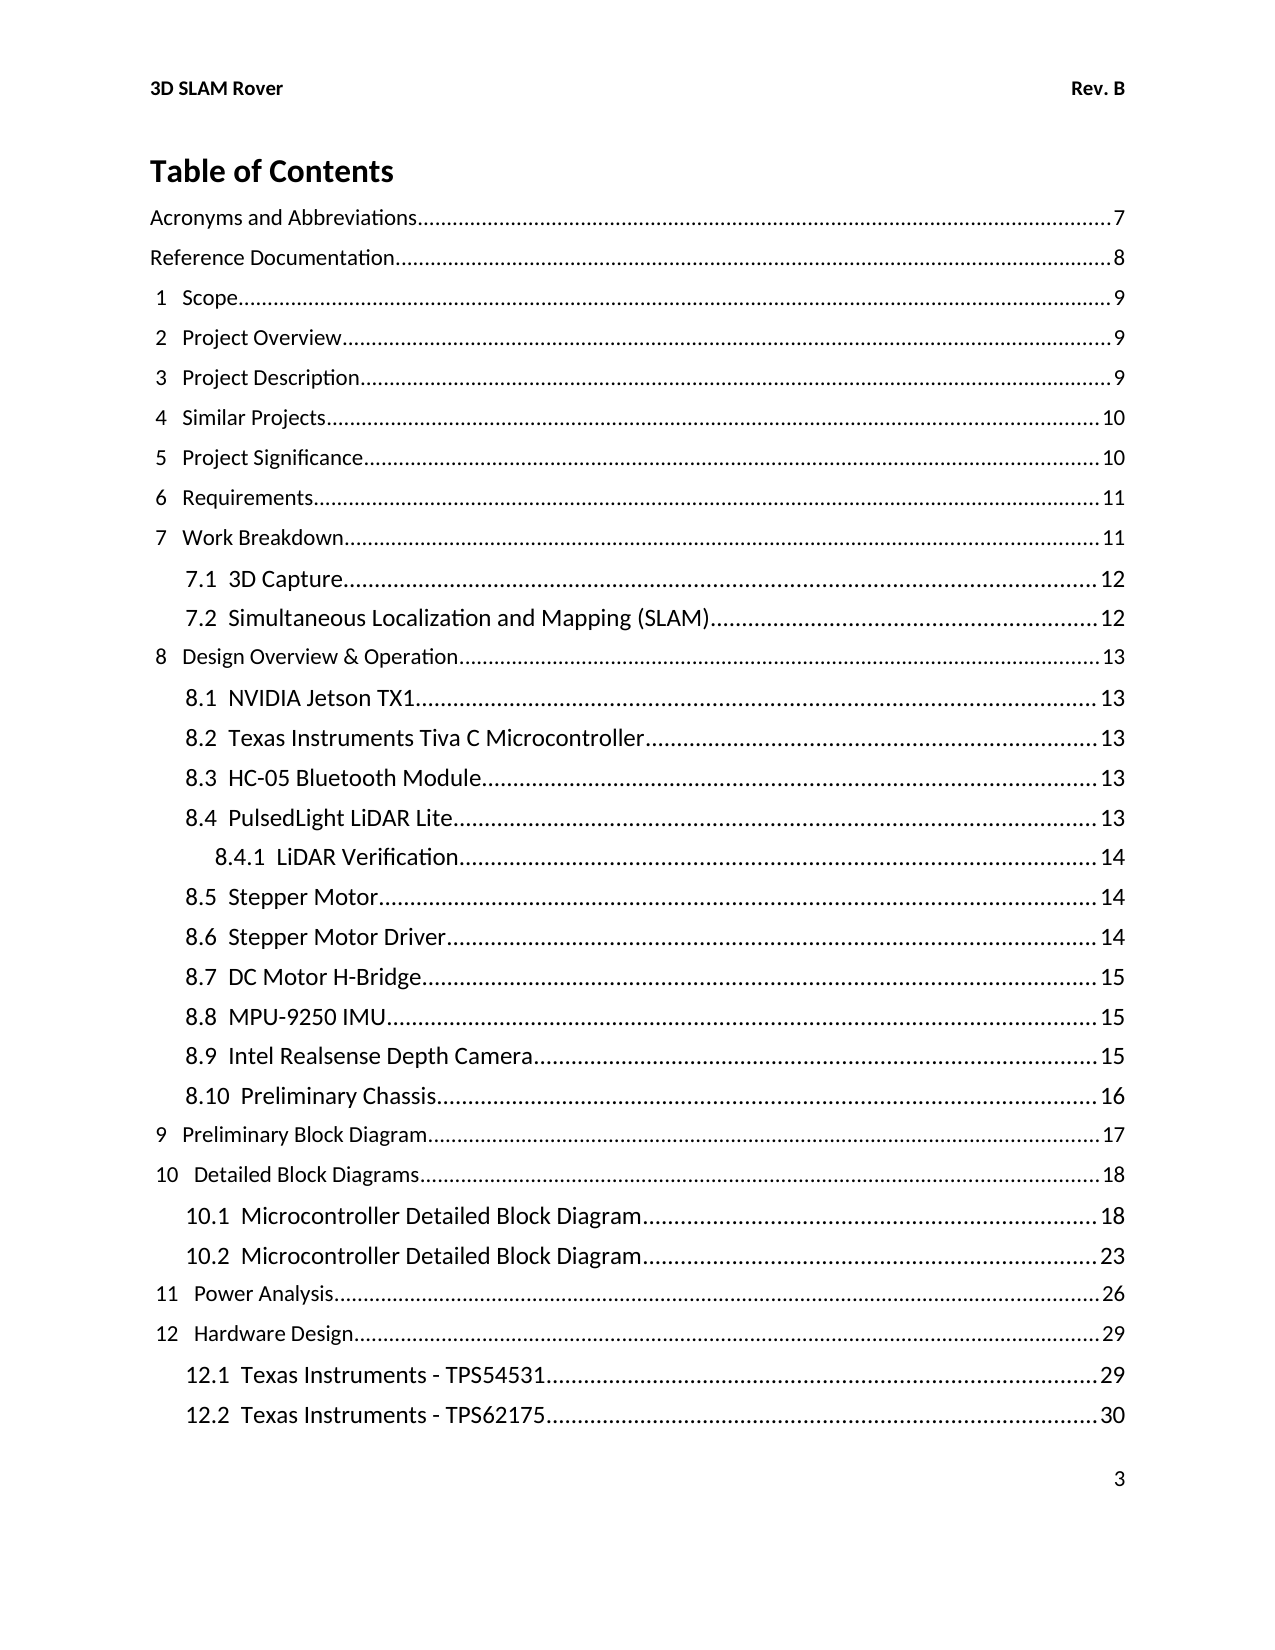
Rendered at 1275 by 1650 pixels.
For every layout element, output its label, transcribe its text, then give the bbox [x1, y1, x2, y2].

text 6 Requirements 11 [150, 483, 1125, 511]
text 8.6 Stepper Motor Driver 14 [179, 921, 1125, 952]
subtitle Table of Contents [150, 150, 1125, 191]
text 11 Power Analysis 26 [150, 1279, 1125, 1308]
text Reference Documentation 8 [150, 243, 1125, 271]
text 8.10 Preliminary Chassis 16 [179, 1080, 1125, 1111]
text 7.2 Simultaneous Localization and Mapping (SLAM) 12 [179, 602, 1125, 633]
text 9 Preliminary Block Diagram 17 [150, 1120, 1125, 1148]
text 8.9 Intel Realsense Depth Camera 15 [179, 1040, 1125, 1071]
text 2 Project Overview 9 [150, 323, 1125, 351]
text 8.4.1 LiDAR Verification 14 [209, 841, 1125, 872]
text 8.7 DC Motor H-Bridge 15 [179, 961, 1125, 991]
text Acronyms and Abbreviations 7 [150, 203, 1125, 231]
text 10.1 Microcontroller Detailed Block Diagram 18 [179, 1200, 1125, 1231]
text 7.1 3D Capture 12 [179, 563, 1125, 593]
text 12 Hardware Design 29 [150, 1319, 1125, 1348]
text 8.5 Stepper Motor 14 [179, 881, 1125, 912]
text 10.2 Microcontroller Detailed Block Diagram 23 [179, 1240, 1125, 1270]
text 4 Similar Projects 10 [150, 403, 1125, 431]
text 7 Work Breakdown 11 [150, 523, 1125, 551]
text 3 Project Description 9 [150, 363, 1125, 391]
text 8 Design Overview & Operation 13 [150, 642, 1125, 670]
text 5 Project Significance 10 [150, 443, 1125, 471]
text 12.1 Texas Instruments - TPS54531 29 [179, 1359, 1125, 1390]
text 8.3 HC-05 Bluetooth Module 13 [179, 762, 1125, 792]
text 10 Detailed Block Diagrams 18 [150, 1160, 1125, 1188]
text 8.4 PulsedLight LiDAR Lite 13 [179, 802, 1125, 832]
text 1 Scope 9 [150, 283, 1125, 311]
text 12.2 Texas Instruments - TPS62175 30 [179, 1399, 1125, 1430]
text 8.8 MPU-9250 IMU 15 [179, 1001, 1125, 1031]
text 8.1 NVIDIA Jetson TX1 13 [179, 682, 1125, 713]
text 8.2 Texas Instruments Tiva C Microcontroller 13 [179, 722, 1125, 753]
